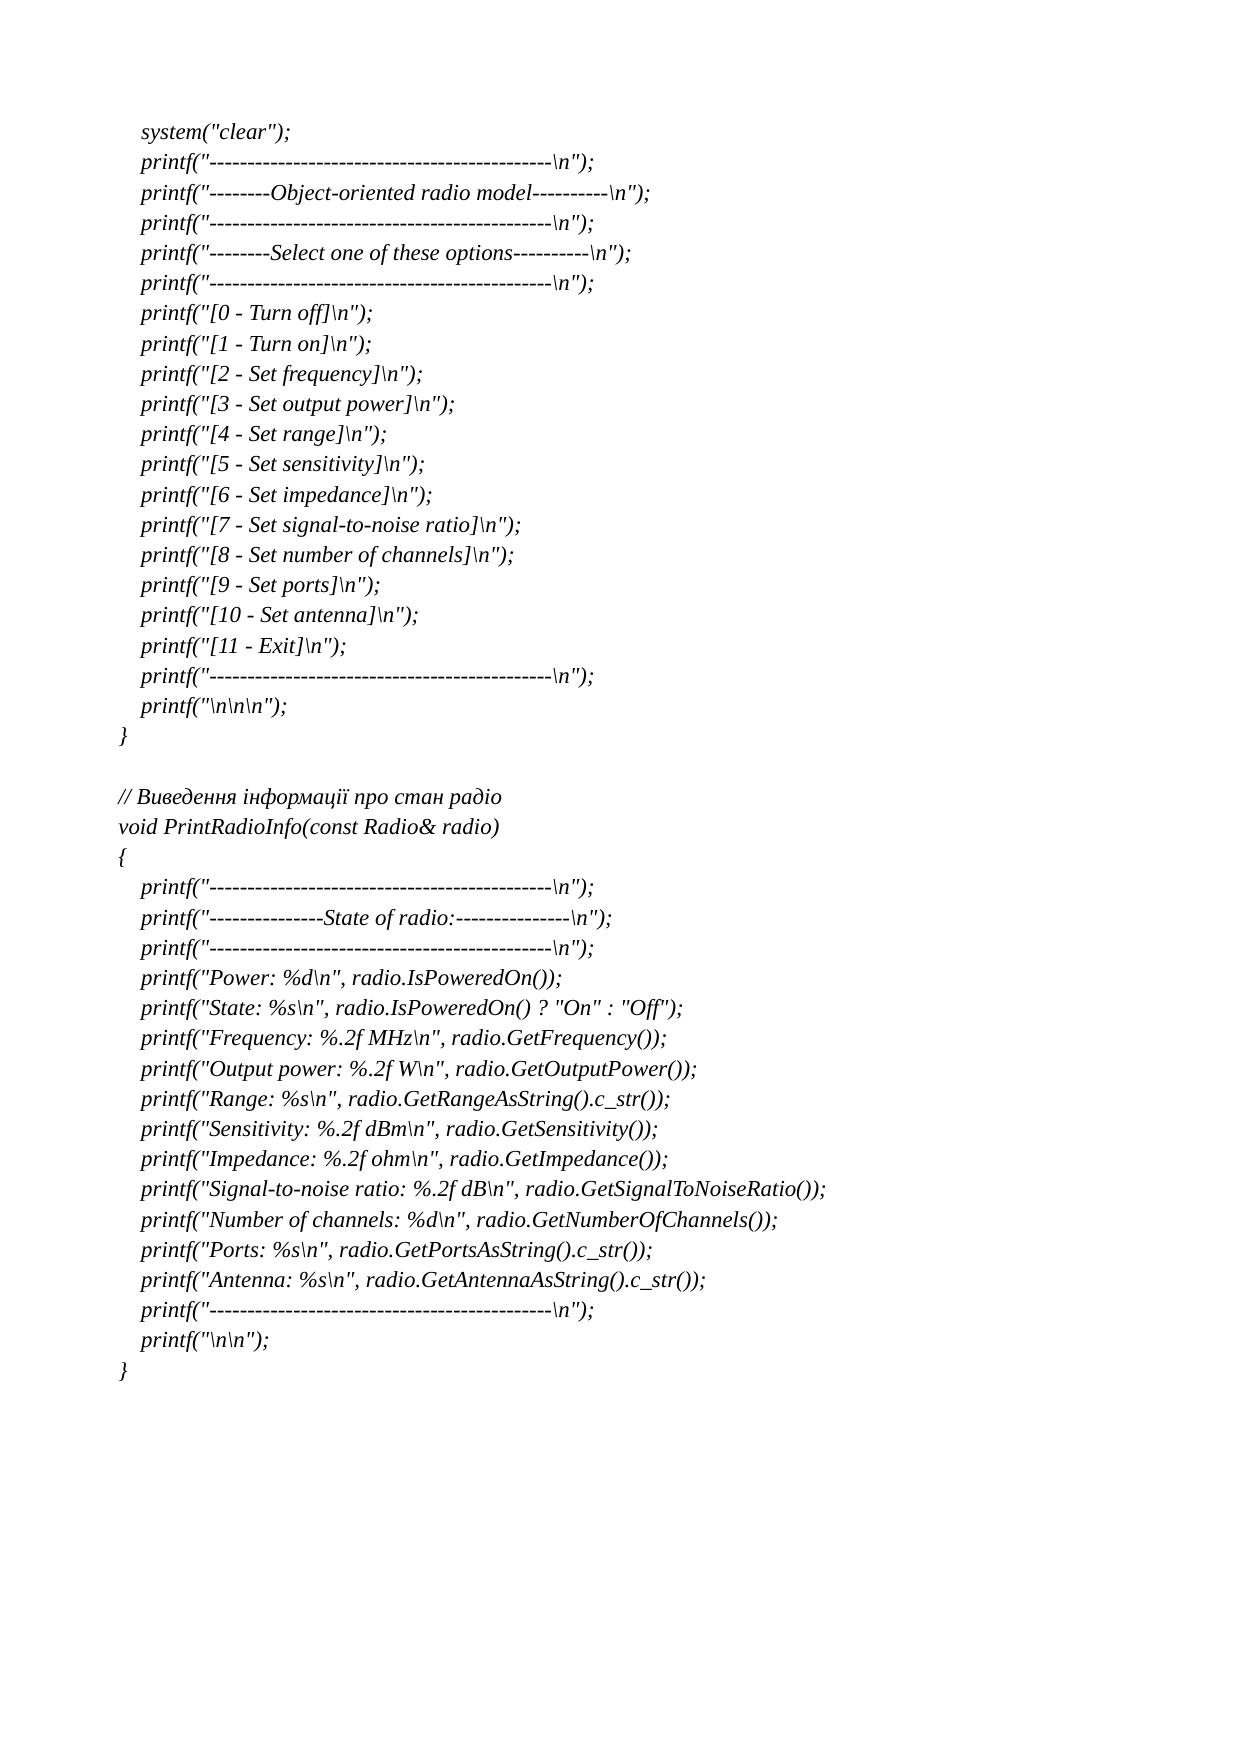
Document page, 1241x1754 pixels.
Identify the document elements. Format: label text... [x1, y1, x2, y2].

text printf("Antenna: %s\n", radio.GetAntennaAsString().c_str()); [118, 1266, 1122, 1292]
text system("clear"); [118, 118, 1122, 144]
text // Виведення інформації про стан радіо [118, 783, 1122, 809]
text printf("--------Object-oriented radio model----------\n"); [118, 178, 1122, 205]
text printf("[3 - Set output power]\n"); [118, 390, 1122, 416]
text printf("---------------------------------------------\n"); [118, 269, 1122, 296]
text printf("[7 - Set signal-to-noise ratio]\n"); [118, 511, 1122, 537]
text printf("[2 - Set frequency]\n"); [118, 360, 1122, 386]
text printf("Signal-to-noise ratio: %.2f dB\n", radio.GetSignalToNoiseRatio()); [118, 1175, 1122, 1202]
text printf("Sensitivity: %.2f dBm\n", radio.GetSensitivity()); [118, 1115, 1122, 1141]
text printf("Range: %s\n", radio.GetRangeAsString().c_str()); [118, 1085, 1122, 1111]
text { [118, 843, 1122, 869]
text } [118, 722, 1122, 749]
text printf("\n\n"); [118, 1326, 1122, 1353]
text printf("[8 - Set number of channels]\n"); [118, 541, 1122, 567]
text printf("Impedance: %.2f ohm\n", radio.GetImpedance()); [118, 1145, 1122, 1172]
text printf("\n\n\n"); [118, 692, 1122, 718]
text printf("---------------------------------------------\n"); [118, 934, 1122, 960]
text printf("[11 - Exit]\n"); [118, 632, 1122, 658]
text printf("Number of channels: %d\n", radio.GetNumberOfChannels()); [118, 1206, 1122, 1232]
text printf("---------------------------------------------\n"); [118, 873, 1122, 900]
text printf("Ports: %s\n", radio.GetPortsAsString().c_str()); [118, 1236, 1122, 1262]
text printf("Power: %d\n", radio.IsPoweredOn()); [118, 964, 1122, 990]
text printf("[0 - Turn off]\n"); [118, 299, 1122, 326]
text printf("---------------------------------------------\n"); [118, 148, 1122, 175]
text printf("---------------------------------------------\n"); [118, 209, 1122, 235]
text printf("[5 - Set sensitivity]\n"); [118, 450, 1122, 477]
text printf("[1 - Turn on]\n"); [118, 329, 1122, 356]
text printf("Frequency: %.2f MHz\n", radio.GetFrequency()); [118, 1024, 1122, 1051]
text printf("State: %s\n", radio.IsPoweredOn() ? "On" : "Off"); [118, 994, 1122, 1021]
text printf("---------------------------------------------\n"); [118, 662, 1122, 688]
text printf("[10 - Set antenna]\n"); [118, 601, 1122, 628]
text printf("---------------------------------------------\n"); [118, 1296, 1122, 1323]
text printf("[4 - Set range]\n"); [118, 420, 1122, 447]
text printf("[6 - Set impedance]\n"); [118, 481, 1122, 507]
text printf("---------------State of radio:---------------\n"); [118, 903, 1122, 930]
text printf("--------Select one of these options----------\n"); [118, 239, 1122, 265]
text } [118, 1357, 1122, 1383]
text printf("Output power: %.2f W\n", radio.GetOutputPower()); [118, 1054, 1122, 1081]
text printf("[9 - Set ports]\n"); [118, 571, 1122, 598]
text void PrintRadioInfo(const Radio& radio) [118, 813, 1122, 839]
